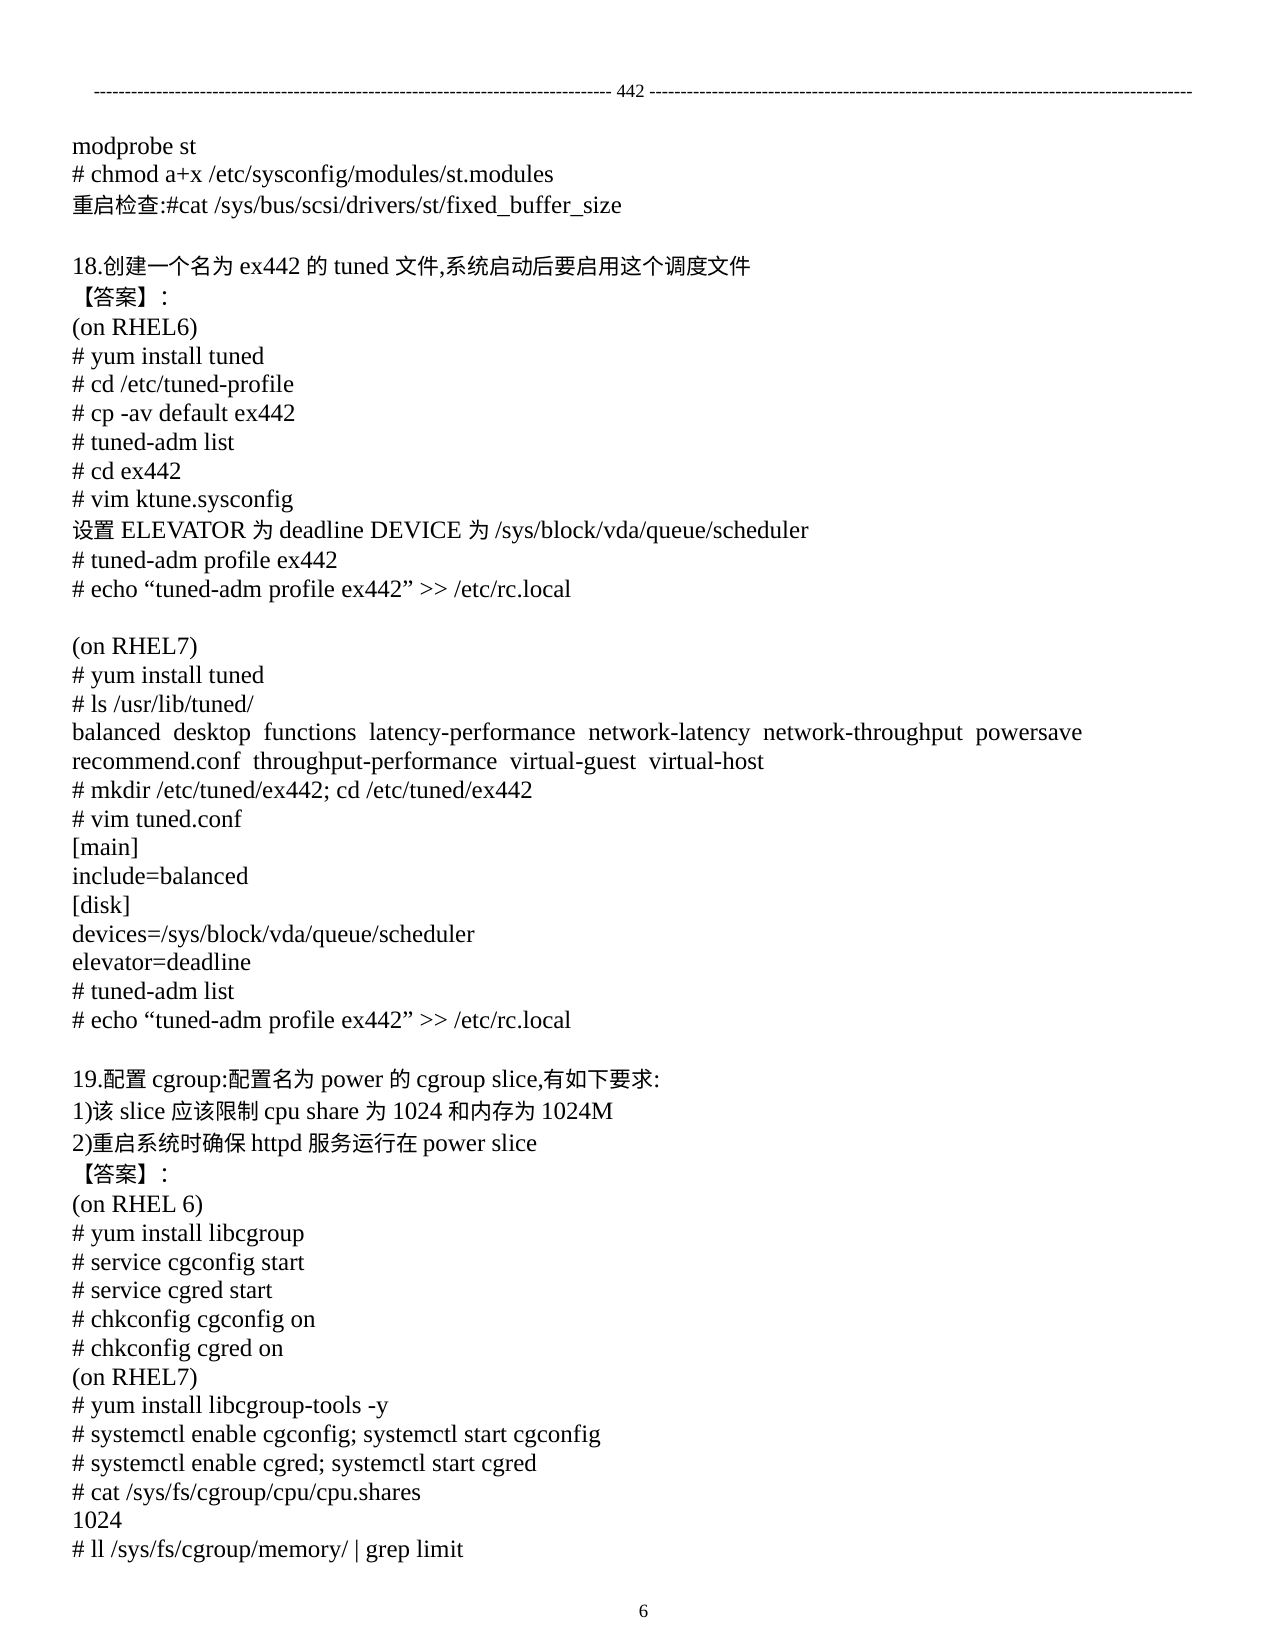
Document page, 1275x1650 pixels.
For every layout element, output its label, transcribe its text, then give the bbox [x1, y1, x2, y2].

text 重启检查:#cat /sys/bus/scsi/drivers/st/fixed_buffer_size [72, 188, 1215, 220]
text 【答案】： [72, 280, 1215, 312]
text # chkconfig cgred on [72, 1333, 1215, 1362]
text # yum install tuned [72, 341, 1215, 369]
text (on RHEL6) [72, 312, 1215, 341]
text # cd ex442 [72, 456, 1215, 484]
text 设置 ELEVATOR 为 deadline DEVICE 为 /sys/block/vda/queue/scheduler [72, 513, 1215, 545]
text # yum install tuned [72, 660, 1215, 689]
text # service cgconfig start [72, 1247, 1215, 1275]
text 18.创建一个名为 ex442 的 tuned 文件,系统启动后要启用这个调度文件 [72, 249, 1215, 280]
text # systemctl enable cgred; systemctl start cgred [72, 1448, 1215, 1477]
text # mkdir /etc/tuned/ex442; cd /etc/tuned/ex442 [72, 775, 1215, 804]
text # yum install libcgroup [72, 1218, 1215, 1247]
text 1024 [72, 1505, 1215, 1534]
text balanced desktop functions latency-performance network-latency network-throughput powersave recommend.conf throughput-performance virtual-guest virtual-host [72, 717, 1215, 775]
text # ls /usr/lib/tuned/ [72, 689, 1215, 717]
text include=balanced [72, 861, 1215, 890]
text # yum install libcgroup-tools -y [72, 1390, 1215, 1419]
text # tuned-adm profile ex442 [72, 545, 1215, 574]
text # vim tuned.conf [72, 804, 1215, 832]
text # vim ktune.sysconfig [72, 484, 1215, 513]
text [disk] [72, 890, 1215, 919]
text # systemctl enable cgconfig; systemctl start cgconfig [72, 1419, 1215, 1448]
text 【答案】： [72, 1157, 1215, 1189]
text # cat /sys/fs/cgroup/cpu/cpu.shares [72, 1477, 1215, 1505]
text # echo “tuned-adm profile ex442” >> /etc/rc.local [72, 1005, 1215, 1034]
text [main] [72, 832, 1215, 861]
text elevator=deadline [72, 947, 1215, 976]
text # chkconfig cgconfig on [72, 1304, 1215, 1333]
text devices=/sys/block/vda/queue/scheduler [72, 919, 1215, 947]
text # service cgred start [72, 1275, 1215, 1304]
text (on RHEL7) [72, 631, 1215, 660]
text (on RHEL7) [72, 1362, 1215, 1390]
text (on RHEL 6) [72, 1189, 1215, 1218]
text # cp -av default ex442 [72, 398, 1215, 427]
text modprobe st [72, 131, 1215, 159]
text 2)重启系统时确保 httpd 服务运行在 power slice [72, 1126, 1215, 1157]
text # tuned-adm list [72, 976, 1215, 1005]
text # chmod a+x /etc/sysconfig/modules/st.modules [72, 159, 1215, 188]
text 1)该 slice 应该限制 cpu share 为 1024 和内存为 1024M [72, 1094, 1215, 1126]
text # tuned-adm list [72, 427, 1215, 456]
text 19.配置 cgroup:配置名为 power 的 cgroup slice,有如下要求: [72, 1062, 1215, 1094]
text # echo “tuned-adm profile ex442” >> /etc/rc.local [72, 574, 1215, 602]
text # cd /etc/tuned-profile [72, 369, 1215, 398]
text # ll /sys/fs/cgroup/memory/ | grep limit [72, 1534, 1215, 1563]
